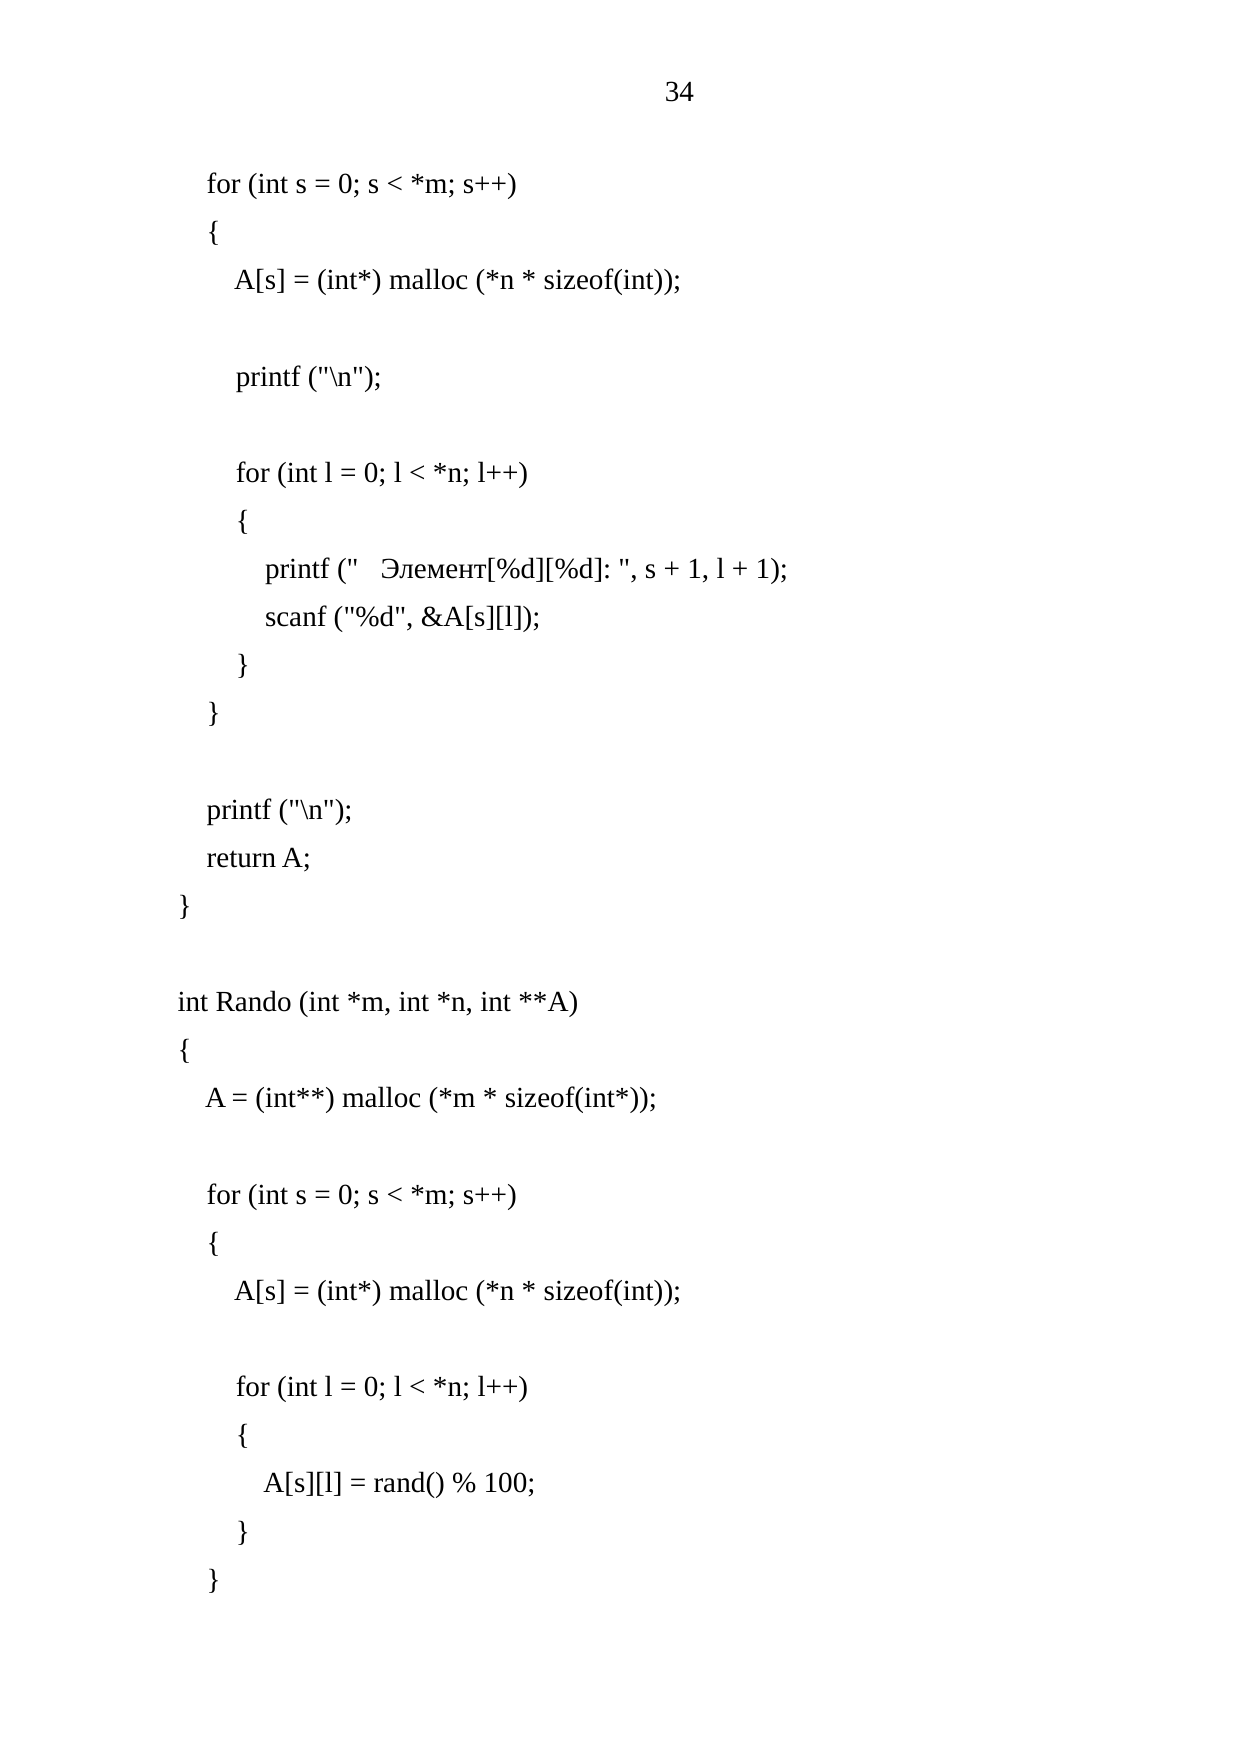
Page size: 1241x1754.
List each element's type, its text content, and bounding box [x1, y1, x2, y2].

text { [177, 214, 1181, 248]
text } [177, 1514, 1181, 1547]
text A = (int**) malloc (*m * sizeof(int*)); [177, 1081, 1181, 1114]
text scanf ("%d", &A[s][l]); [177, 599, 1181, 633]
text } [177, 888, 1181, 922]
text for (int s = 0; s < *m; s++) [177, 166, 1181, 200]
text { [177, 1032, 1181, 1066]
text } [177, 647, 1181, 681]
text int Rando (int *m, int *n, int **A) [177, 984, 1181, 1018]
text for (int l = 0; l < *n; l++) [177, 455, 1181, 488]
text for (int l = 0; l < *n; l++) [177, 1369, 1181, 1403]
text A[s] = (int*) malloc (*n * sizeof(int)); [177, 1273, 1181, 1307]
text A[s] = (int*) malloc (*n * sizeof(int)); [177, 262, 1181, 296]
text } [177, 1562, 1181, 1595]
text } [177, 696, 1181, 729]
text printf (" Элемент[%d][%d]: ", s + 1, l + 1); [177, 551, 1181, 585]
text { [177, 1225, 1181, 1258]
text { [177, 503, 1181, 537]
text { [177, 1417, 1181, 1451]
text A[s][l] = rand() % 100; [177, 1466, 1181, 1499]
text return A; [177, 840, 1181, 873]
text for (int s = 0; s < *m; s++) [177, 1177, 1181, 1210]
text printf ("\n"); [177, 359, 1181, 392]
text printf ("\n"); [177, 792, 1181, 825]
